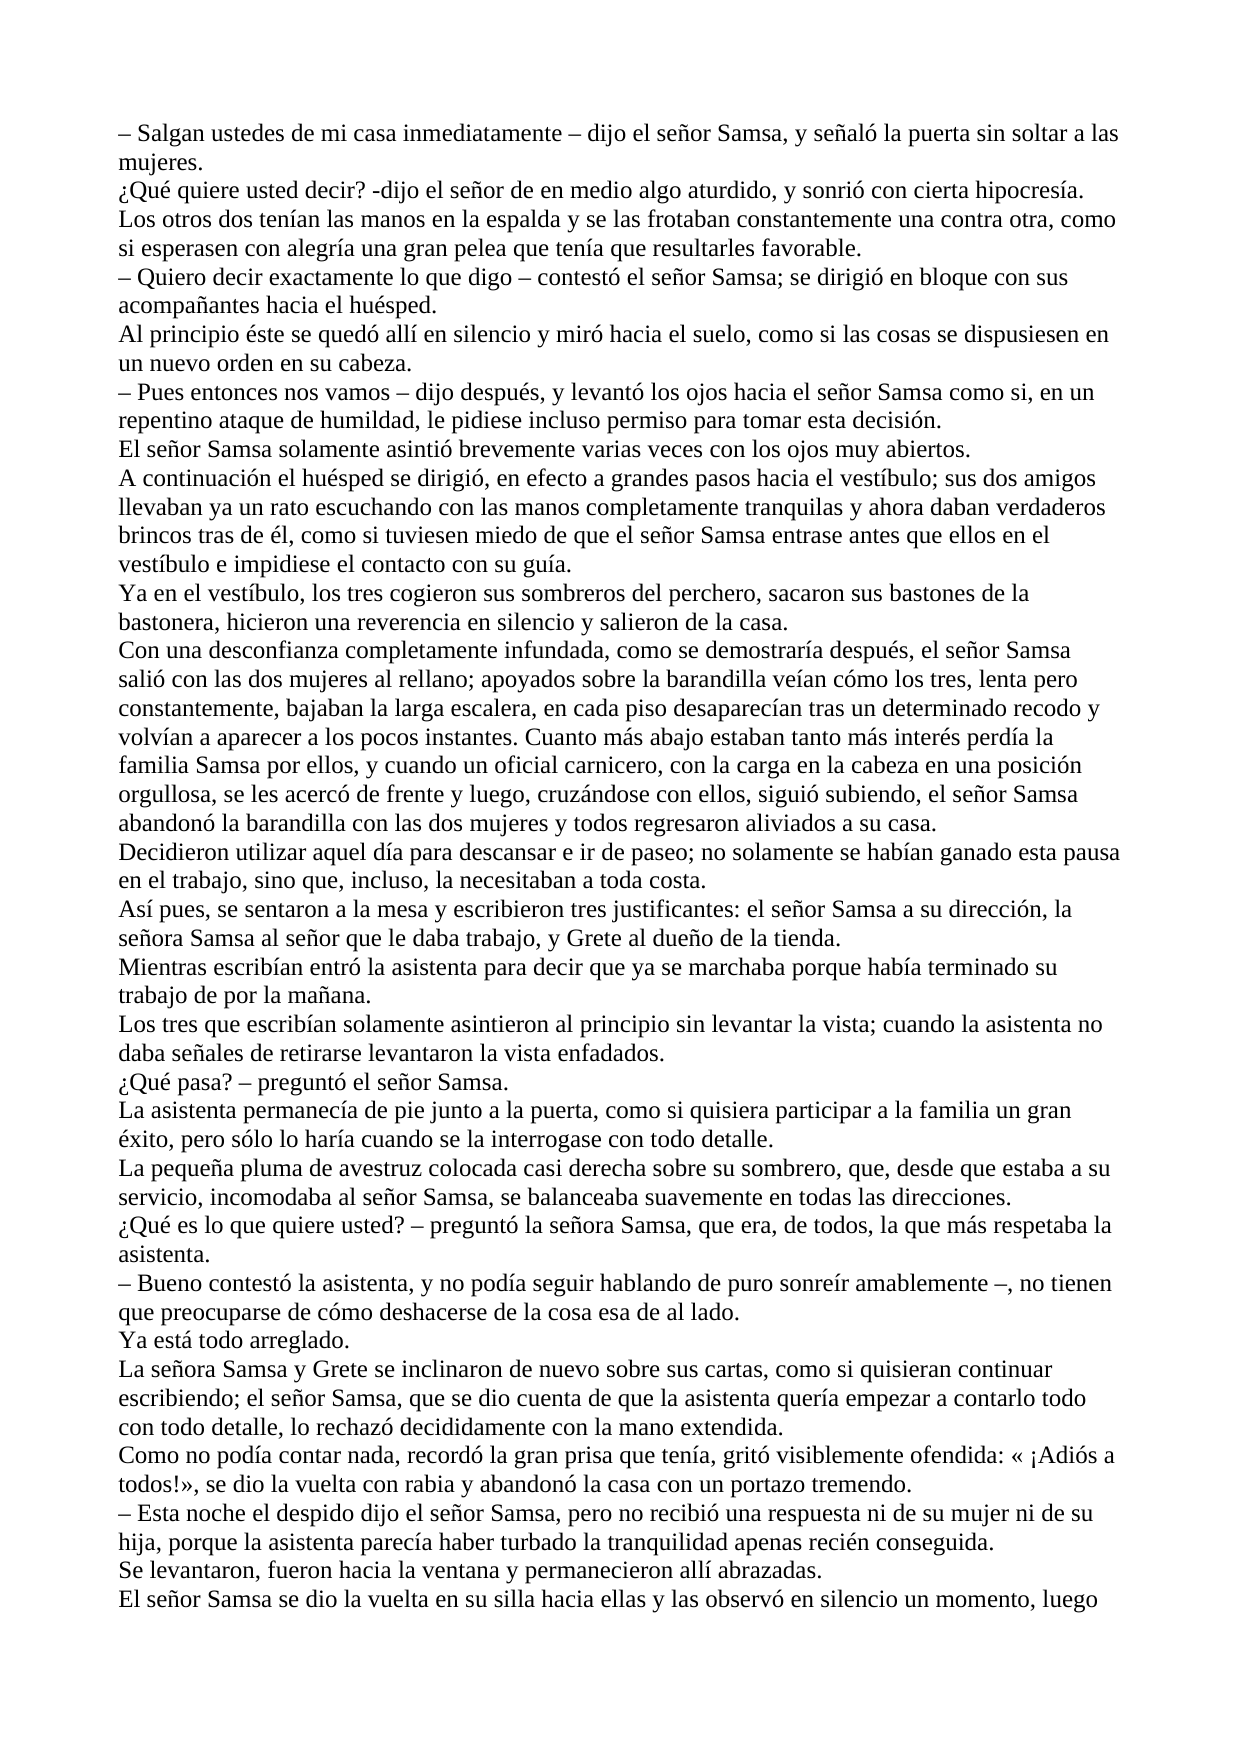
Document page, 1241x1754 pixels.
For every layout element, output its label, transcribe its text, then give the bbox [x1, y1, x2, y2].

text Así pues, se sentaron a la mesa y escribieron tres justificantes: el señor Samsa a su dirección, la señora Samsa al señor que le daba trabajo, y Grete al dueño de la tienda. [118, 894, 1122, 952]
text – Salgan ustedes de mi casa inmediatamente – dijo el señor Samsa, y señaló la puerta sin soltar a las mujeres. [118, 118, 1122, 176]
text Mientras escribían entró la asistenta para decir que ya se marchaba porque había terminado su trabajo de por la mañana. [118, 952, 1122, 1009]
text Con una desconfianza completamente infundada, como se demostraría después, el señor Samsa salió con las dos mujeres al rellano; apoyados sobre la barandilla veían cómo los tres, lenta pero constantemente, bajaban la larga escalera, en cada piso desaparecían tras un determinado recodo y volvían a aparecer a los pocos instantes. Cuanto más abajo estaban tanto más interés perdía la familia Samsa por ellos, y cuando un oficial carnicero, con la carga en la cabeza en una posición orgullosa, se les acercó de frente y luego, cruzándose con ellos, siguió subiendo, el señor Samsa abandonó la barandilla con las dos mujeres y todos regresaron aliviados a su casa. [118, 636, 1122, 837]
text La señora Samsa y Grete se inclinaron de nuevo sobre sus cartas, como si quisieran continuar escribiendo; el señor Samsa, que se dio cuenta de que la asistenta quería empezar a contarlo todo con todo detalle, lo rechazó decididamente con la mano extendida. [118, 1354, 1122, 1441]
text ¿Qué pasa? – preguntó el señor Samsa. [118, 1067, 1122, 1096]
text Se levantaron, fueron hacia la ventana y permanecieron allí abrazadas. [118, 1556, 1122, 1584]
text Los tres que escribían solamente asintieron al principio sin levantar la vista; cuando la asistenta no daba señales de retirarse levantaron la vista enfadados. [118, 1009, 1122, 1067]
text – Pues entonces nos vamos – dijo después, y levantó los ojos hacia el señor Samsa como si, en un repentino ataque de humildad, le pidiese incluso permiso para tomar esta decisión. [118, 377, 1122, 434]
text – Quiero decir exactamente lo que digo – contestó el señor Samsa; se dirigió en bloque con sus acompañantes hacia el huésped. [118, 262, 1122, 319]
text Decidieron utilizar aquel día para descansar e ir de paseo; no solamente se habían ganado esta pausa en el trabajo, sino que, incluso, la necesitaban a toda costa. [118, 837, 1122, 894]
text Ya en el vestíbulo, los tres cogieron sus sombreros del perchero, sacaron sus bastones de la bastonera, hicieron una reverencia en silencio y salieron de la casa. [118, 578, 1122, 636]
text A continuación el huésped se dirigió, en efecto a grandes pasos hacia el vestíbulo; sus dos amigos llevaban ya un rato escuchando con las manos completamente tranquilas y ahora daban verdaderos brincos tras de él, como si tuviesen miedo de que el señor Samsa entrase antes que ellos en el vestíbulo e impidiese el contacto con su guía. [118, 463, 1122, 578]
text Ya está todo arreglado. [118, 1326, 1122, 1354]
text – Esta noche el despido dijo el señor Samsa, pero no recibió una respuesta ni de su mujer ni de su hija, porque la asistenta parecía haber turbado la tranquilidad apenas recién conseguida. [118, 1498, 1122, 1556]
text El señor Samsa se dio la vuelta en su silla hacia ellas y las observó en silencio un momento, luego [118, 1584, 1122, 1613]
text – Bueno contestó la asistenta, y no podía seguir hablando de puro sonreír amablemente –, no tienen que preocuparse de cómo deshacerse de la cosa esa de al lado. [118, 1268, 1122, 1326]
text ¿Qué quiere usted decir? -dijo el señor de en medio algo aturdido, y sonrió con cierta hipocresía. [118, 176, 1122, 204]
text El señor Samsa solamente asintió brevemente varias veces con los ojos muy abiertos. [118, 434, 1122, 463]
text Como no podía contar nada, recordó la gran prisa que tenía, gritó visiblemente ofendida: « ¡Adiós a todos!», se dio la vuelta con rabia y abandonó la casa con un portazo tremendo. [118, 1441, 1122, 1498]
text La pequeña pluma de avestruz colocada casi derecha sobre su sombrero, que, desde que estaba a su servicio, incomodaba al señor Samsa, se balanceaba suavemente en todas las direcciones. [118, 1153, 1122, 1211]
text La asistenta permanecía de pie junto a la puerta, como si quisiera participar a la familia un gran éxito, pero sólo lo haría cuando se la interrogase con todo detalle. [118, 1096, 1122, 1153]
text Al principio éste se quedó allí en silencio y miró hacia el suelo, como si las cosas se dispusiesen en un nuevo orden en su cabeza. [118, 319, 1122, 377]
text Los otros dos tenían las manos en la espalda y se las frotaban constantemente una contra otra, como si esperasen con alegría una gran pelea que tenía que resultarles favorable. [118, 204, 1122, 262]
text ¿Qué es lo que quiere usted? – preguntó la señora Samsa, que era, de todos, la que más respetaba la asistenta. [118, 1211, 1122, 1268]
